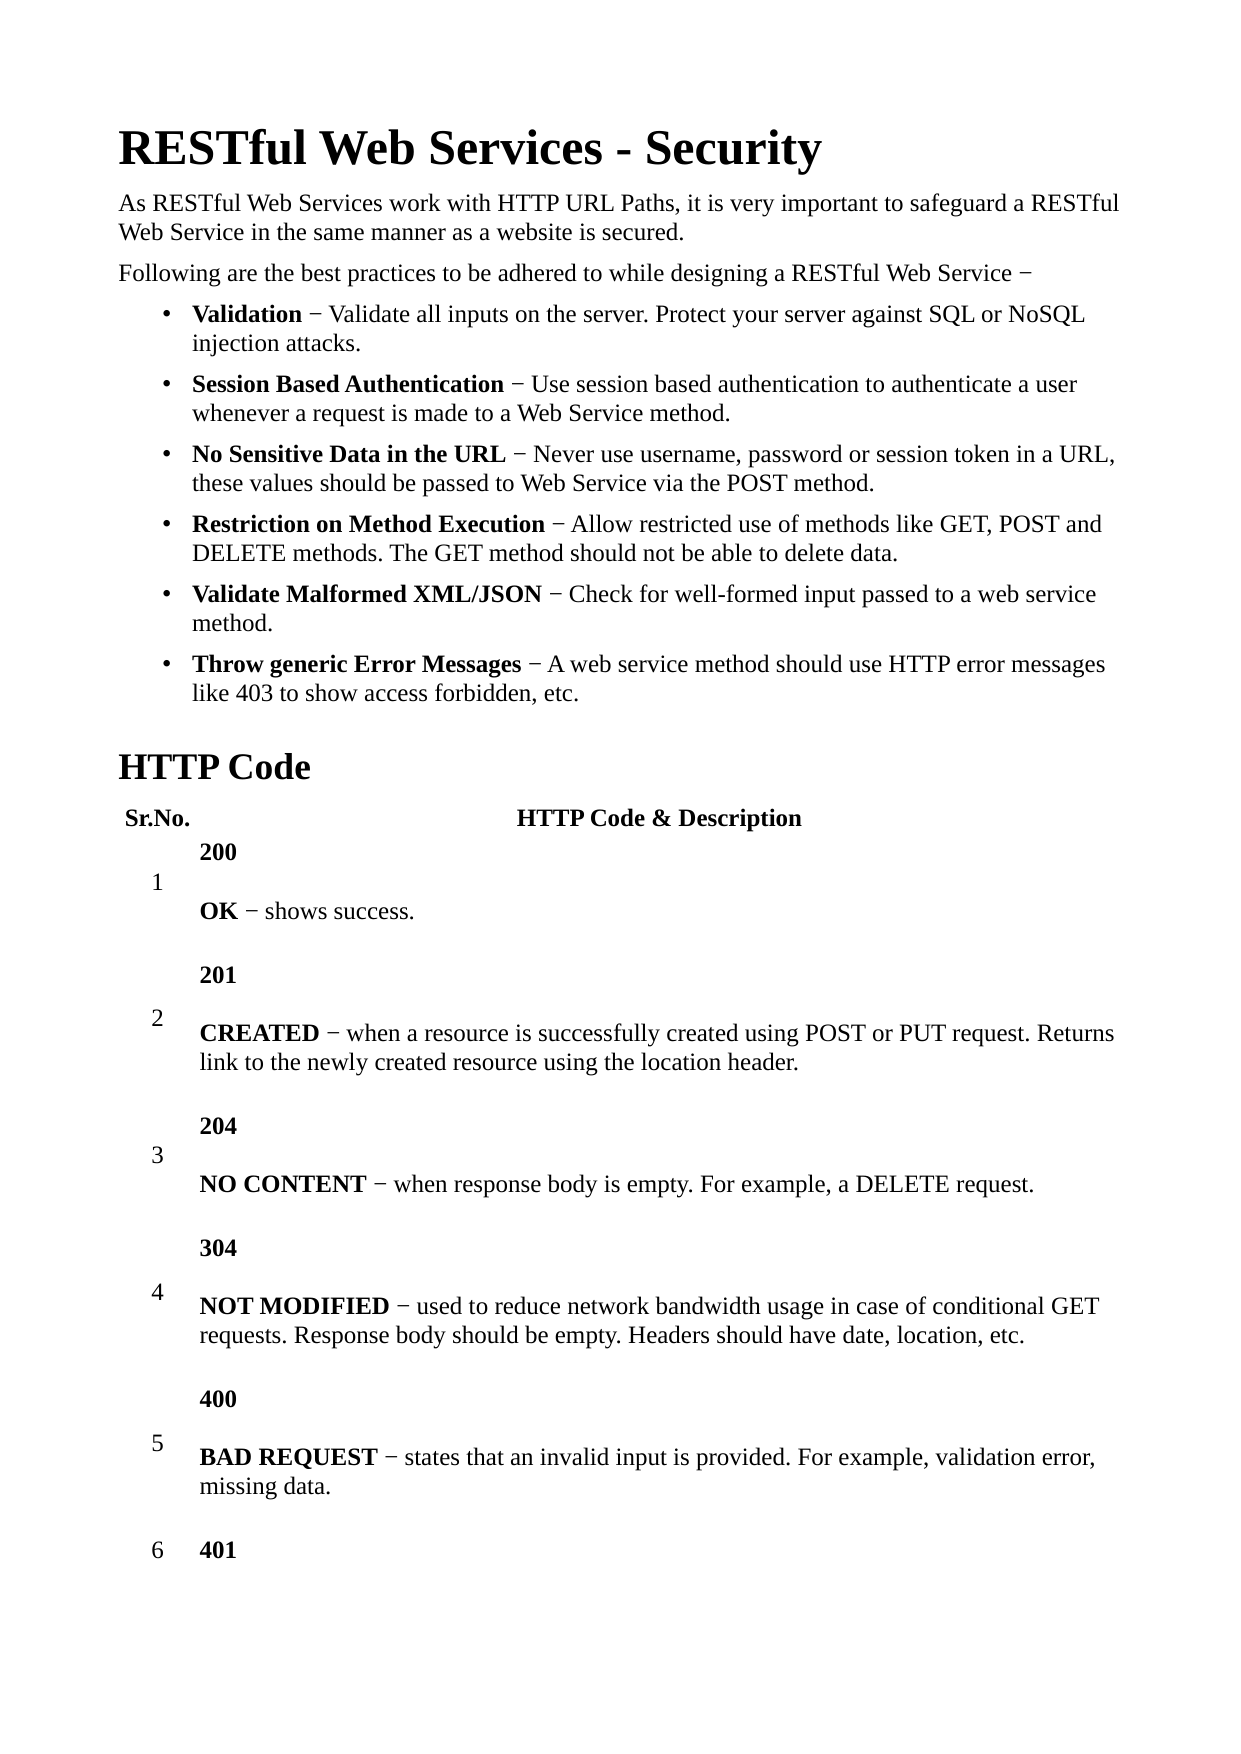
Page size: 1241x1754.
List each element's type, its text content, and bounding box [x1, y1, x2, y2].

list Session Based Authentication − Use session based authentication to authenticate a user whenever a request is made to a Web Service method. [162, 369, 1122, 427]
table_cell 6 [118, 1532, 196, 1596]
table_header Sr.No. [118, 800, 196, 834]
list No Sensitive Data in the URL − Never use username, password or session token in a URL, these values should be passed to Web Service via the POST method. [162, 439, 1122, 497]
list Validation − Validate all inputs on the server. Protect your server against SQL or NoSQL injection attacks. [162, 299, 1122, 357]
table_cell 200 OK − shows success. [196, 835, 1122, 957]
list Validate Malformed XML/JSON − Check for well-formed input passed to a web service method. [162, 579, 1122, 637]
table_cell 401 [196, 1532, 1122, 1596]
table_cell 304 NOT MODIFIED − used to reduce network bandwidth usage in case of conditional GET requests. Response body should be empty. Headers should have date, location, etc. [196, 1230, 1122, 1381]
list Restriction on Method Execution − Allow restricted use of methods like GET, POST and DELETE methods. The GET method should not be able to delete data. [162, 509, 1122, 567]
table_cell 3 [118, 1108, 196, 1230]
text Following are the best practices to be adhered to while designing a RESTful Web Service − [118, 258, 1122, 287]
table_cell 400 BAD REQUEST − states that an invalid input is provided. For example, validation error, missing data. [196, 1381, 1122, 1532]
text As RESTful Web Services work with HTTP URL Paths, it is very important to safeguard a RESTful Web Service in the same manner as a website is secured. [118, 188, 1122, 246]
table_cell 2 [118, 957, 196, 1108]
table_cell 1 [118, 835, 196, 957]
table_cell 201 CREATED − when a resource is successfully created using POST or PUT request. Returns link to the newly created resource using the location header. [196, 957, 1122, 1108]
table_header HTTP Code & Description [196, 800, 1122, 834]
table_cell 204 NO CONTENT − when response body is empty. For example, a DELETE request. [196, 1108, 1122, 1230]
subtitle RESTful Web Services - Security [118, 118, 1122, 176]
table_cell 4 [118, 1230, 196, 1381]
table_cell 5 [118, 1381, 196, 1532]
subtitle HTTP Code [118, 744, 1122, 787]
list Throw generic Error Messages − A web service method should use HTTP error messages like 403 to show access forbidden, etc. [162, 649, 1122, 707]
